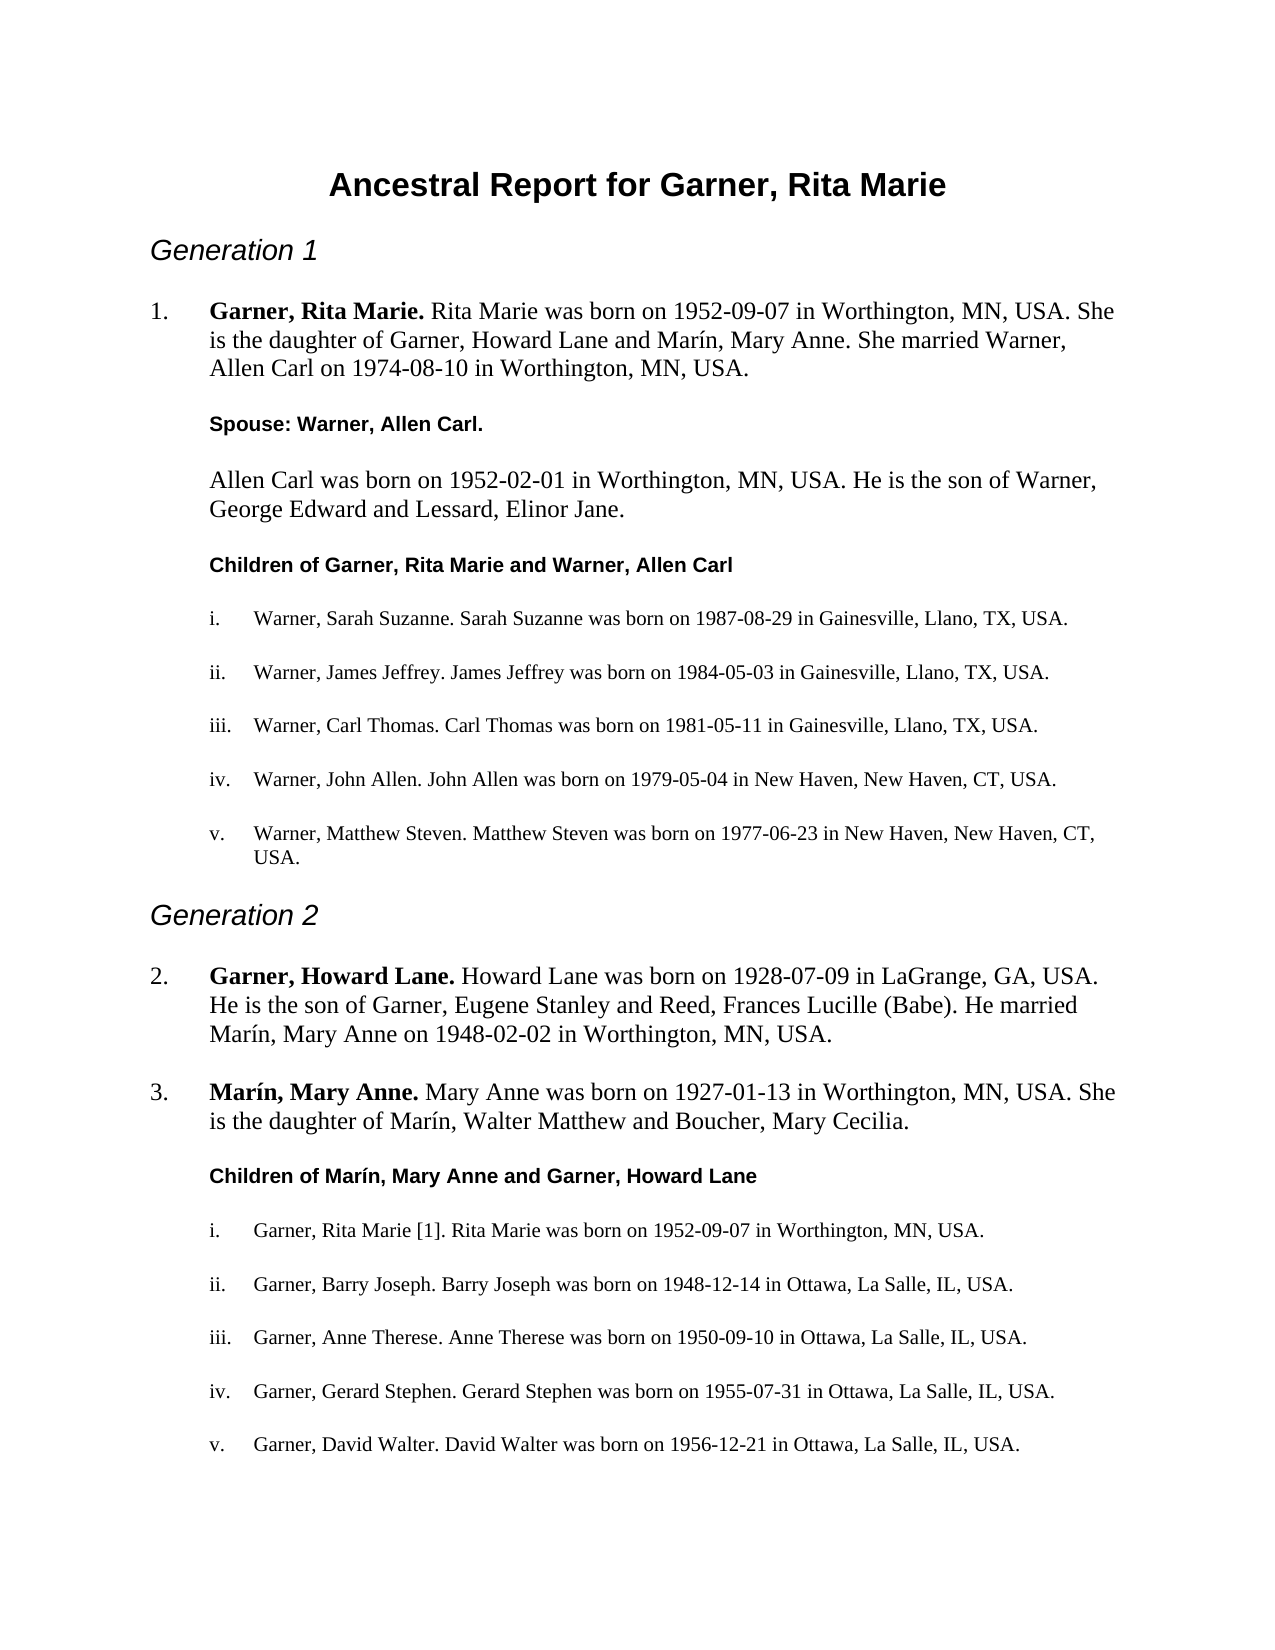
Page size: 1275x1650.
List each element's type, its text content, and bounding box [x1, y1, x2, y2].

list v. Warner, Matthew Steven. Matthew Steven was born on 1977-06-23 in New Haven, New Haven, CT, USA. [209, 821, 1125, 869]
text 2. Garner, Howard Lane. Howard Lane was born on 1928-07-09 in LaGrange, GA, USA. He is the son of Garner, Eugene Stanley and Reed, Frances Lucille (Babe). He married Marín, Mary Anne on 1948-02-02 in Worthington, MN, USA. [150, 961, 1125, 1048]
title Ancestral Report for Garner, Rita Marie [150, 165, 1125, 203]
list iii. Garner, Anne Therese. Anne Therese was born on 1950-09-10 in Ottawa, La Salle, IL, USA. [209, 1325, 1125, 1349]
subtitle Generation 1 [150, 233, 1125, 266]
text Allen Carl was born on 1952-02-01 in Worthington, MN, USA. He is the son of Warner, George Edward and Lessard, Elinor Jane. [209, 465, 1125, 523]
text Spouse: Warner, Allen Carl. [209, 412, 1125, 436]
title Children of Garner, Rita Marie and Warner, Allen Carl [209, 552, 1125, 576]
subtitle Generation 2 [150, 898, 1125, 932]
list iii. Warner, Carl Thomas. Carl Thomas was born on 1981-05-11 in Gainesville, Llano, TX, USA. [209, 713, 1125, 737]
list ii. Garner, Barry Joseph. Barry Joseph was born on 1948-12-14 in Ottawa, La Salle, IL, USA. [209, 1271, 1125, 1296]
list ii. Warner, James Jeffrey. James Jeffrey was born on 1984-05-03 in Gainesville, Llano, TX, USA. [209, 659, 1125, 684]
list iv. Warner, John Allen. John Allen was born on 1979-05-04 in New Haven, New Haven, CT, USA. [209, 767, 1125, 791]
title Children of Marín, Mary Anne and Garner, Howard Lane [209, 1164, 1125, 1188]
list i. Garner, Rita Marie [1]. Rita Marie was born on 1952-09-07 in Worthington, MN, USA. [209, 1218, 1125, 1242]
text 3. Marín, Mary Anne. Mary Anne was born on 1927-01-13 in Worthington, MN, USA. She is the daughter of Marín, Walter Matthew and Boucher, Mary Cecilia. [150, 1077, 1125, 1135]
list i. Warner, Sarah Suzanne. Sarah Suzanne was born on 1987-08-29 in Gainesville, Llano, TX, USA. [209, 606, 1125, 630]
list iv. Garner, Gerard Stephen. Gerard Stephen was born on 1955-07-31 in Ottawa, La Salle, IL, USA. [209, 1379, 1125, 1403]
text 1. Garner, Rita Marie. Rita Marie was born on 1952-09-07 in Worthington, MN, USA. She is the daughter of Garner, Howard Lane and Marín, Mary Anne. She married Warner, Allen Carl on 1974-08-10 in Worthington, MN, USA. [150, 296, 1125, 382]
list v. Garner, David Walter. David Walter was born on 1956-12-21 in Ottawa, La Salle, IL, USA. [209, 1432, 1125, 1456]
